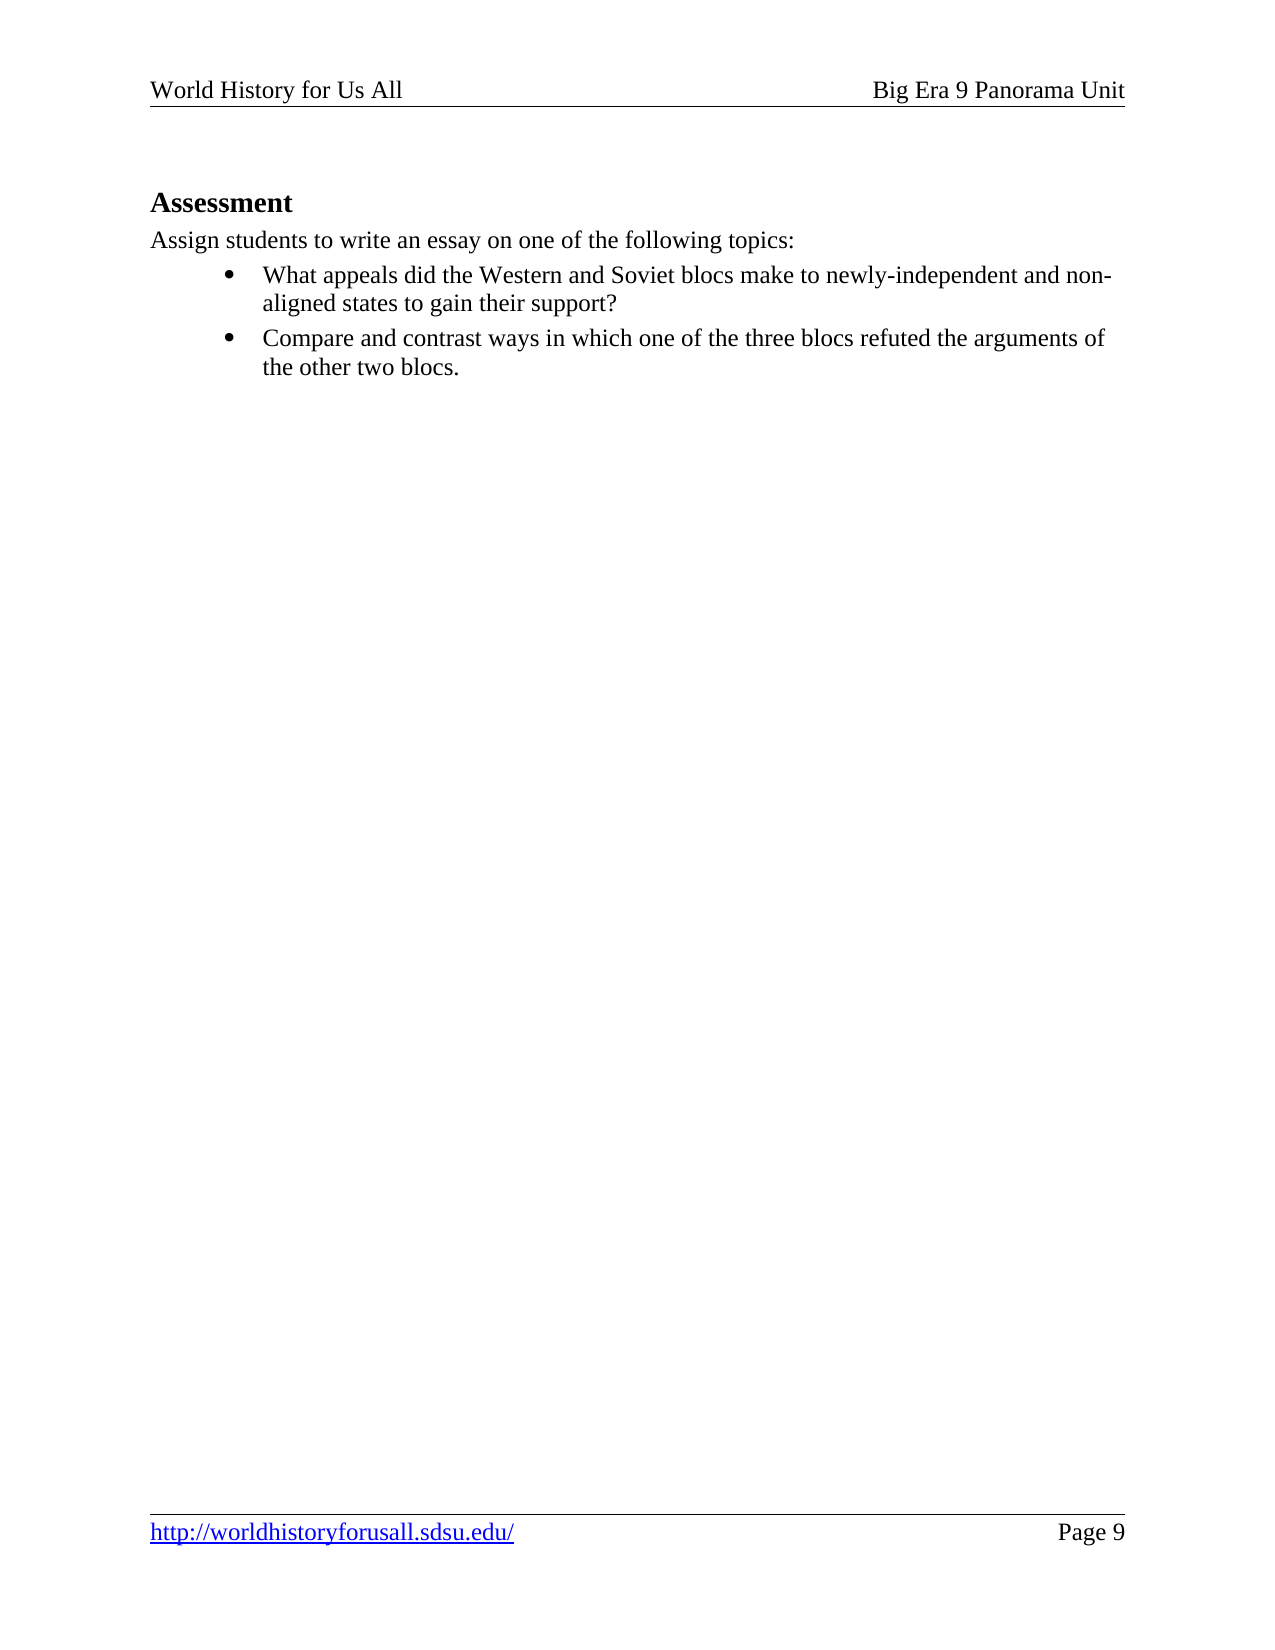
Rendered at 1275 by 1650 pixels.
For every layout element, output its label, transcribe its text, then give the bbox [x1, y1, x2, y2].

list What appeals did the Western and Soviet blocs make to newly-independent and non-aligned states to gain their support? [225, 260, 1125, 317]
list Compare and contrast ways in which one of the three blocs refuted the arguments of the other two blocs. [225, 323, 1125, 381]
text Assessment [150, 185, 1125, 218]
text Assign students to write an essay on one of the following topics: [150, 225, 1125, 253]
